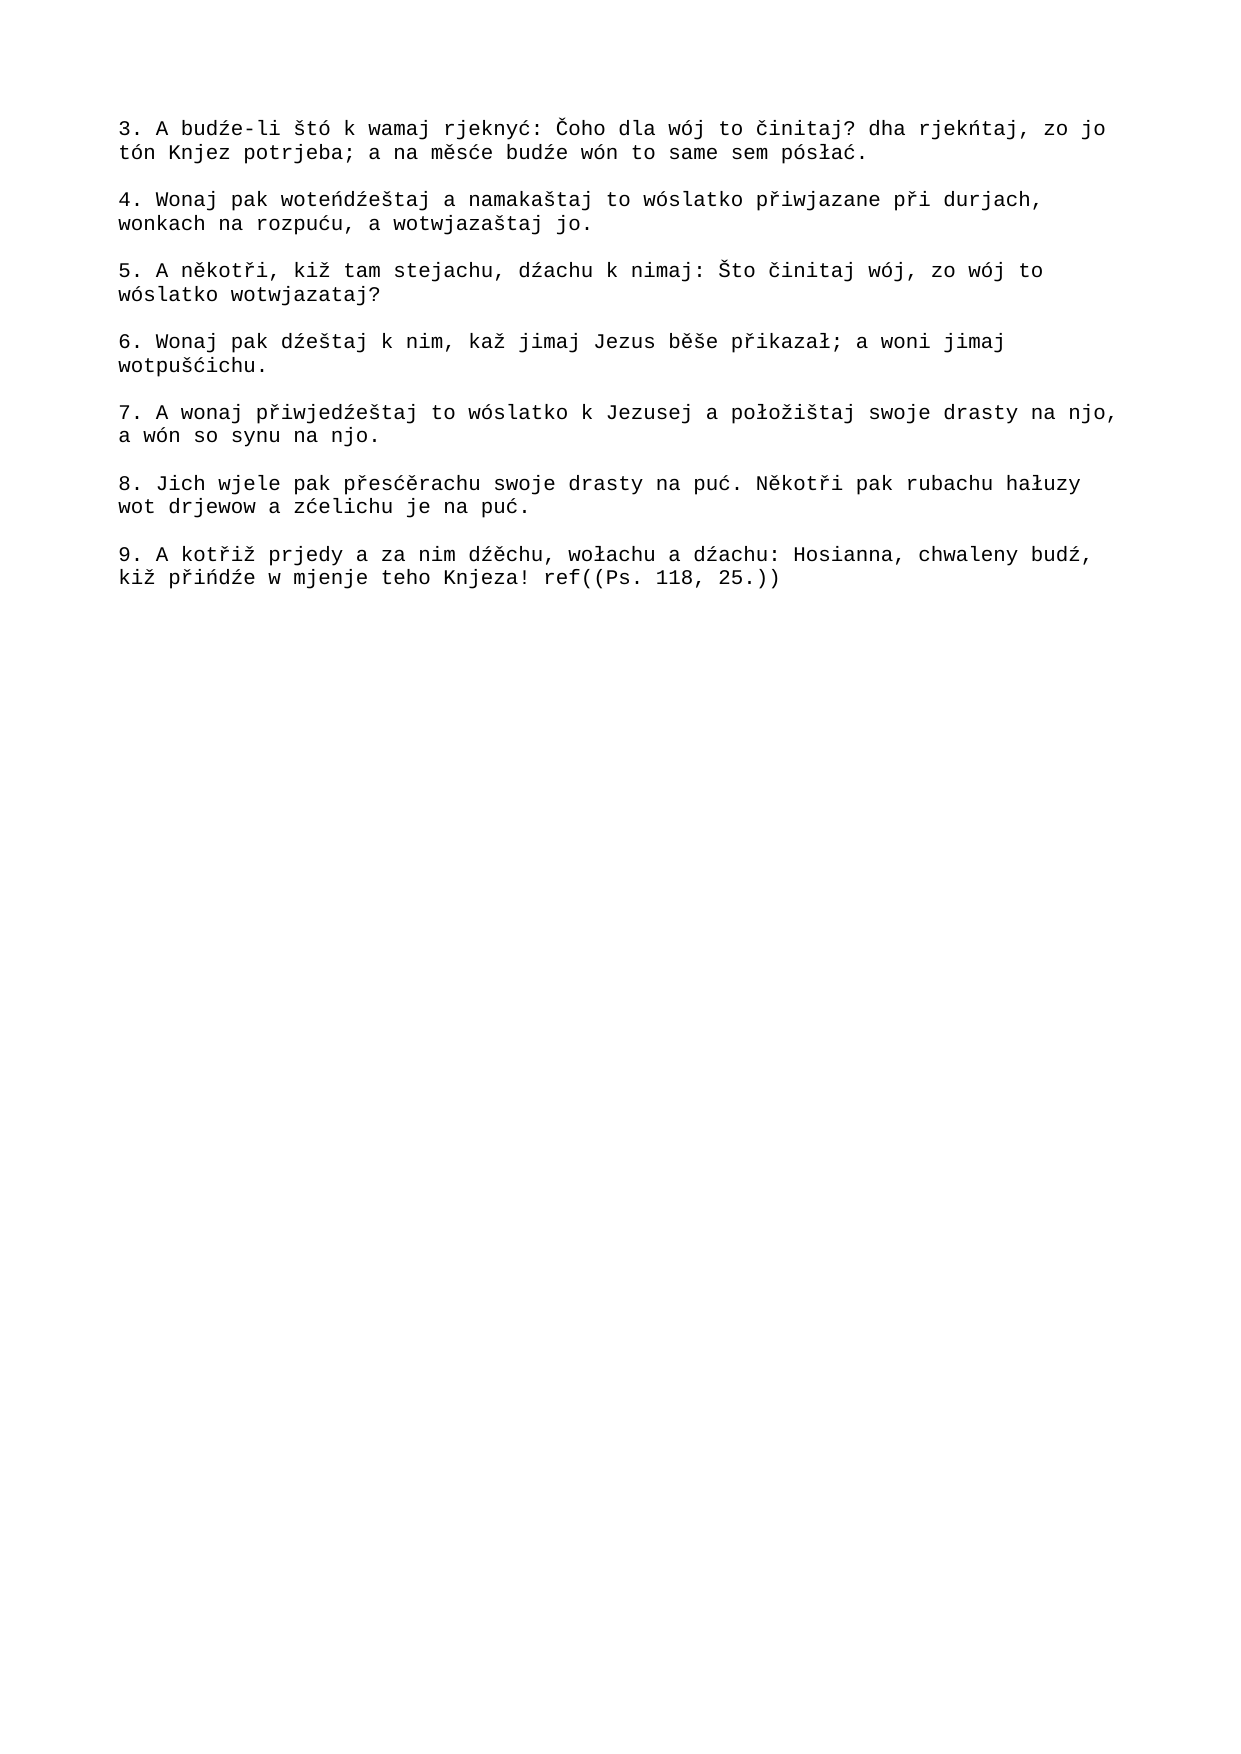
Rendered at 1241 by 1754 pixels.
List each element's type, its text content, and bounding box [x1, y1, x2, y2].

text 9. A kotřiž prjedy a za nim dźěchu, wołachu a dźachu: Hosianna, chwaleny budź, kiž přińdźe w mjenje teho Knjeza! ref((Ps. 118, 25.)) [118, 544, 1122, 591]
text 5. A někotři, kiž tam stejachu, dźachu k nimaj: Što činitaj wój, zo wój to wóslatko wotwjazataj? [118, 260, 1122, 307]
text 6. Wonaj pak dźeštaj k nim, kaž jimaj Jezus běše přikazał; a woni jimaj wotpušćichu. [118, 331, 1122, 378]
text 8. Jich wjele pak přesćěrachu swoje drasty na puć. Někotři pak rubachu hałuzy wot drjewow a zćelichu je na puć. [118, 473, 1122, 520]
text 7. A wonaj přiwjedźeštaj to wóslatko k Jezusej a połožištaj swoje drasty na njo, a wón so synu na njo. [118, 402, 1122, 449]
text 4. Wonaj pak woteńdźeštaj a namakaštaj to wóslatko přiwjazane při durjach, wonkach na rozpuću, a wotwjazaštaj jo. [118, 189, 1122, 236]
text 3. A budźe-li štó k wamaj rjeknyć: Čoho dla wój to činitaj? dha rjekńtaj, zo jo tón Knjez potrjeba; a na měsće budźe wón to same sem pósłać. [118, 118, 1122, 165]
